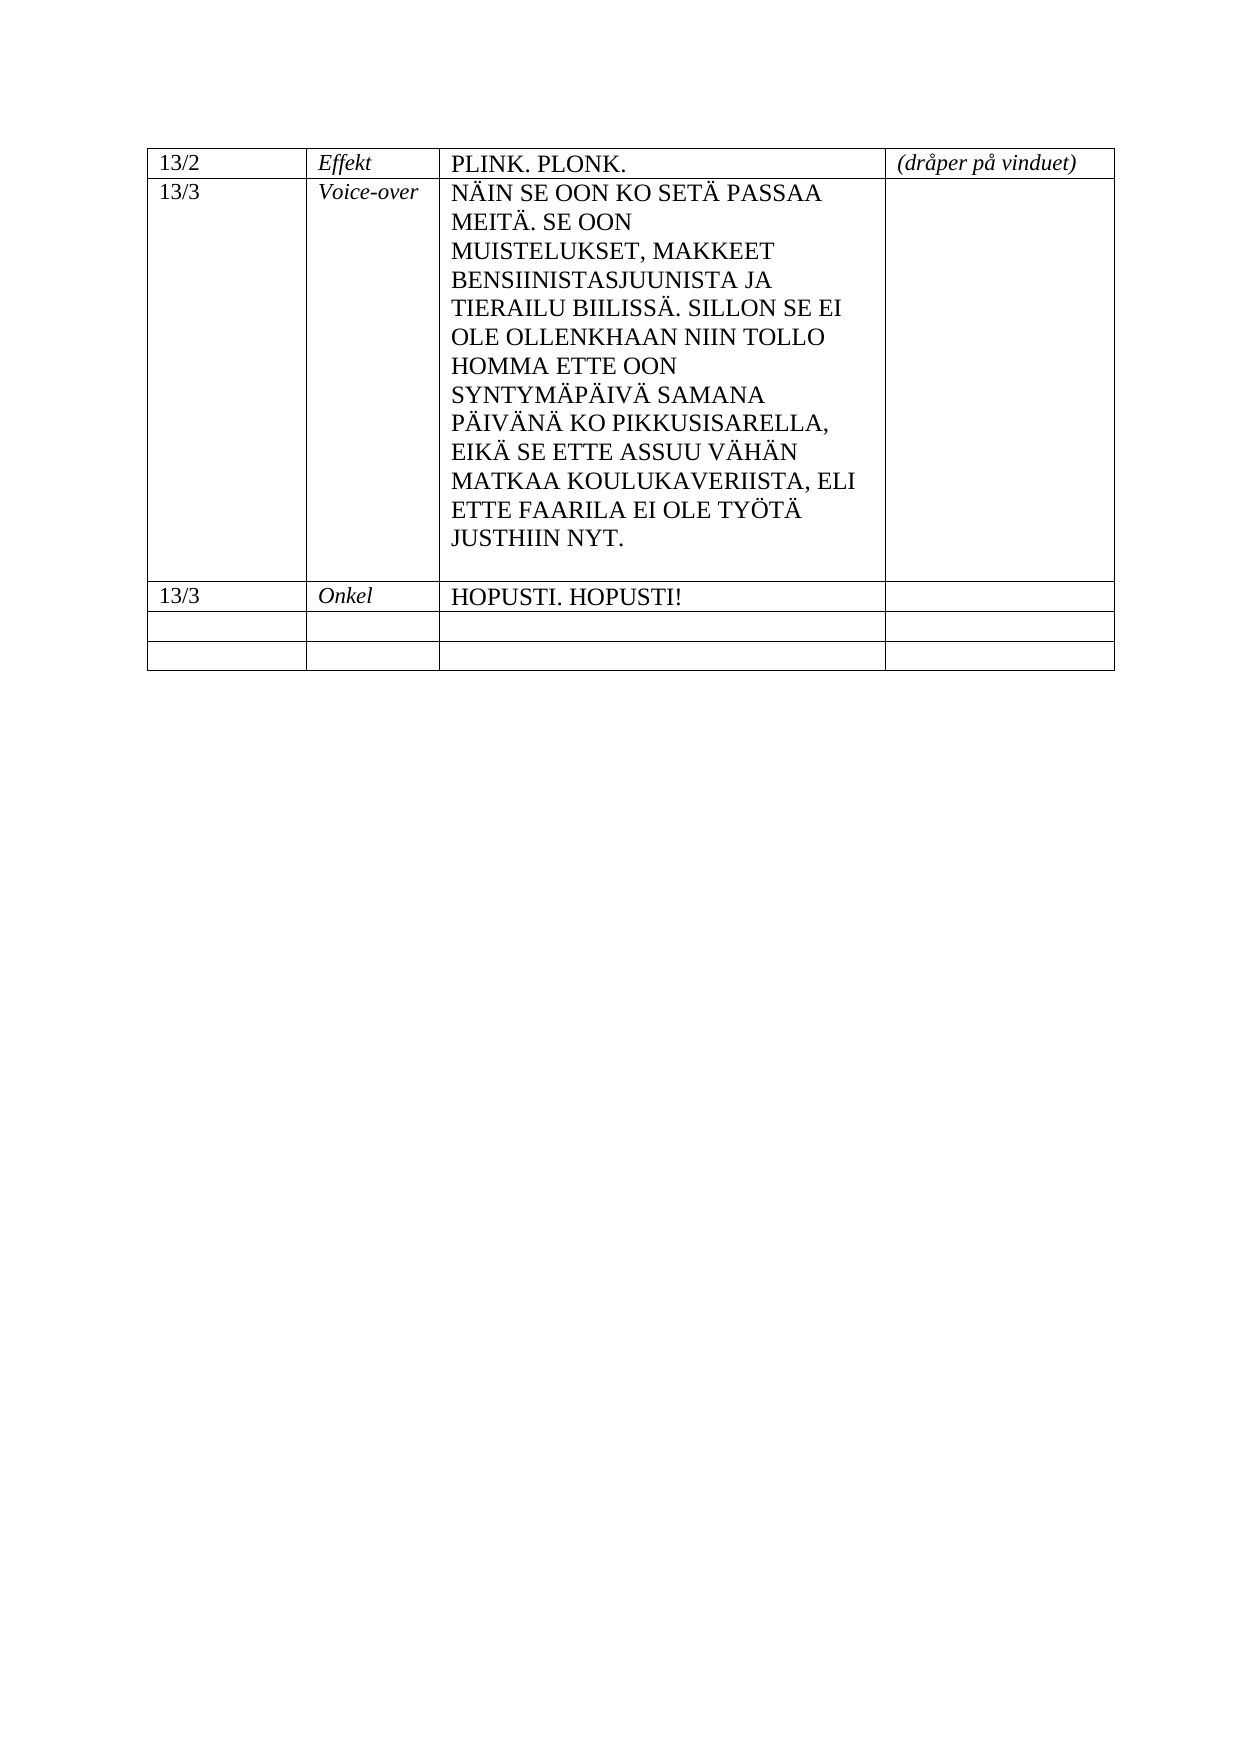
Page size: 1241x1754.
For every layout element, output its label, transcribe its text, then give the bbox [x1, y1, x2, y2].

table_cell [886, 642, 1114, 670]
table_cell NÄIN SE OON KO SETÄ PASSAA MEITÄ. SE OON MUISTELUKSET, MAKKEET BENSIINISTASJUUNISTA JA TIERAILU BIILISSÄ. SILLON SE EI OLE OLLENKHAAN NIIN TOLLO HOMMA ETTE OON SYNTYMÄPÄIVÄ SAMANA PÄIVÄNÄ KO PIKKUSISARELLA, EIKÄ SE ETTE ASSUU VÄHÄN MATKAA KOULUKAVERIISTA, ELI ETTE FAARILA EI OLE TYÖTÄ JUSTHIIN NYT. [440, 179, 885, 581]
table_cell 13/2 [148, 149, 306, 177]
table_cell [307, 642, 439, 670]
table_cell [148, 612, 306, 641]
table_cell HOPUSTI. HOPUSTI! [440, 582, 885, 611]
table_cell [148, 642, 306, 670]
table_cell [886, 612, 1114, 641]
table_cell 13/3 [148, 582, 306, 611]
table_cell [440, 612, 885, 641]
table_cell PLINK. PLONK. [440, 149, 885, 177]
table_cell (dråper på vinduet) [886, 149, 1114, 177]
table_cell Onkel [307, 582, 439, 611]
table_cell [886, 179, 1114, 581]
table_cell Effekt [307, 149, 439, 177]
table_cell Voice-over [307, 179, 439, 581]
table_cell [440, 642, 885, 670]
table_cell [307, 612, 439, 641]
table_cell 13/3 [148, 179, 306, 581]
table_cell [886, 582, 1114, 611]
